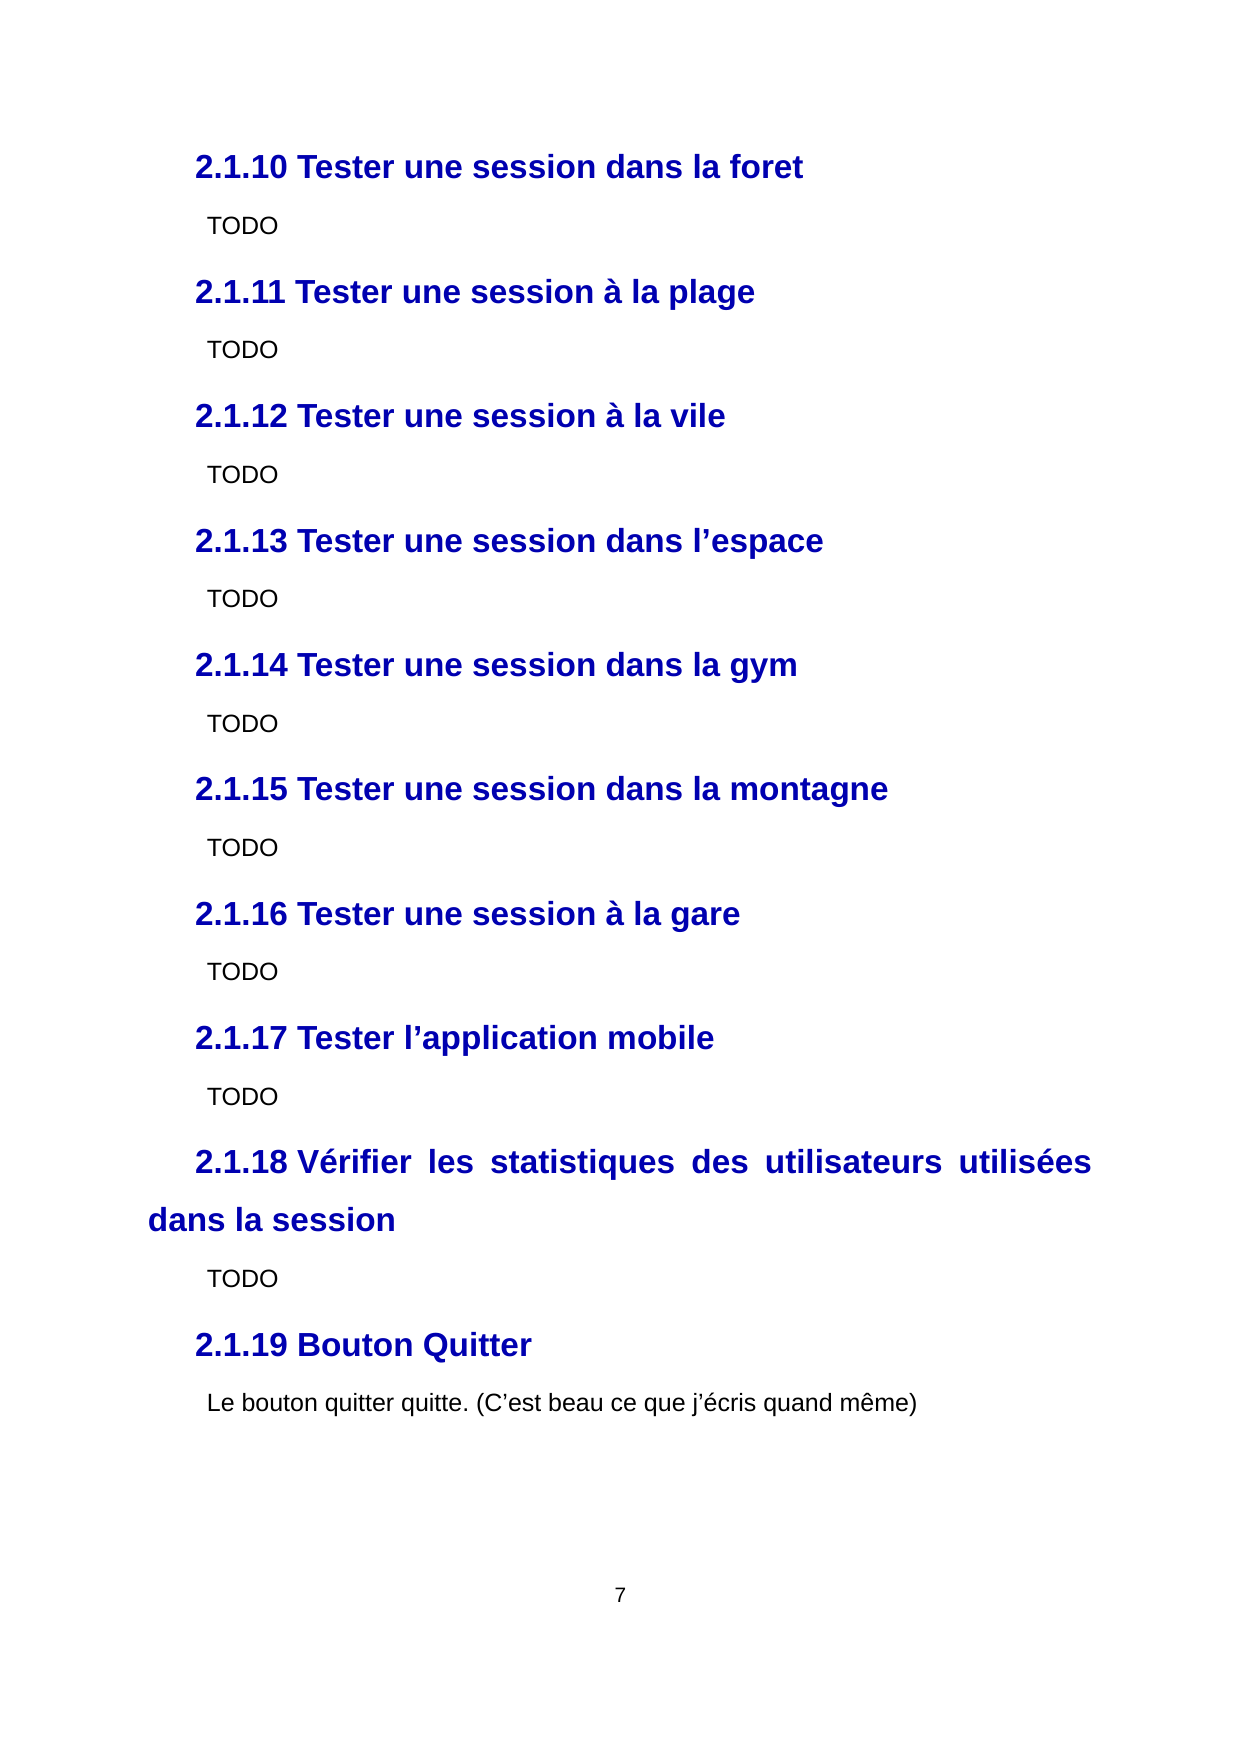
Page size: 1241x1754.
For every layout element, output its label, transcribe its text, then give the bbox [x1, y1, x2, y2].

subtitle Tester une session à la vile [148, 396, 1093, 435]
text TODO [148, 1264, 1093, 1292]
text TODO [148, 957, 1093, 986]
subtitle Tester une session dans la gym [148, 645, 1093, 683]
text TODO [148, 211, 1093, 240]
text TODO [148, 460, 1093, 489]
subtitle Tester une session à la gare [148, 894, 1093, 932]
subtitle Bouton Quitter [148, 1324, 1093, 1363]
subtitle Vérifier les statistiques des utilisateurs utilisées dans la session [148, 1143, 1093, 1239]
subtitle Tester une session dans l’espace [148, 521, 1093, 559]
text TODO [148, 336, 1093, 364]
subtitle Tester une session dans la montagne [148, 769, 1093, 808]
text TODO [148, 1082, 1093, 1111]
text TODO [148, 584, 1093, 613]
text TODO [148, 709, 1093, 737]
subtitle Tester une session dans la foret [148, 148, 1093, 186]
text TODO [148, 833, 1093, 862]
text Le bouton quitter quitte. (C’est beau ce que j’écris quand même) [148, 1388, 1093, 1417]
subtitle Tester une session à la plage [148, 272, 1093, 310]
subtitle Tester l’application mobile [148, 1018, 1093, 1057]
